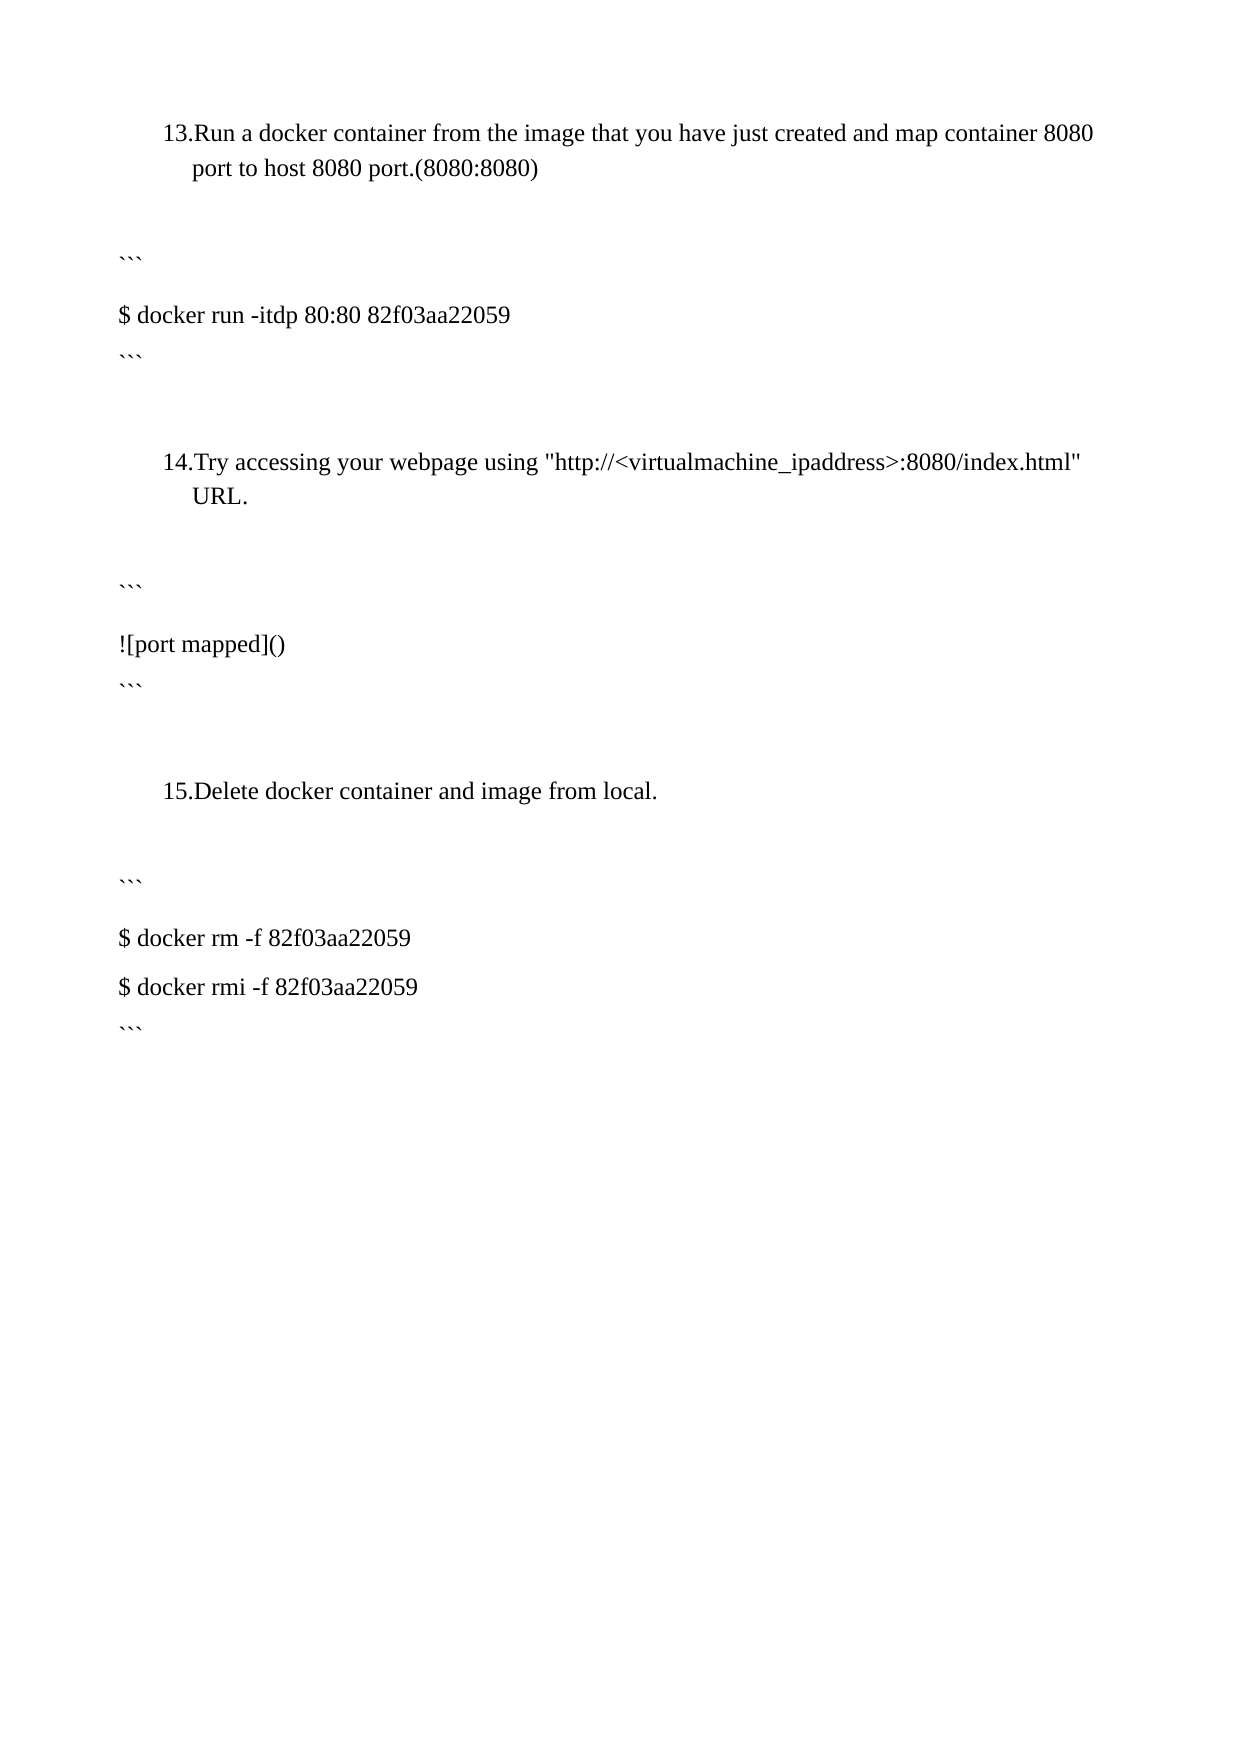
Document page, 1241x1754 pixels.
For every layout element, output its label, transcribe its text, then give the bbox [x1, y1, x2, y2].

text ``` [118, 1021, 1122, 1050]
text ![port mapped]() [118, 629, 1122, 657]
text ``` [118, 874, 1122, 903]
list Try accessing your webpage using "http://<virtualmachine_ipaddress>:8080/index.html" URL. [162, 447, 1122, 510]
text ``` [118, 678, 1122, 706]
list Run a docker container from the image that you have just created and map container 8080 port to host 8080 port.(8080:8080) [162, 118, 1122, 181]
text ``` [118, 579, 1122, 608]
list Delete docker container and image from local. [162, 776, 1122, 804]
text $ docker rm -f 82f03aa22059 [118, 923, 1122, 952]
text ``` [118, 349, 1122, 378]
text $ docker run -itdp 80:80 82f03aa22059 [118, 300, 1122, 328]
text $ docker rmi -f 82f03aa22059 [118, 972, 1122, 1001]
text ``` [118, 251, 1122, 279]
